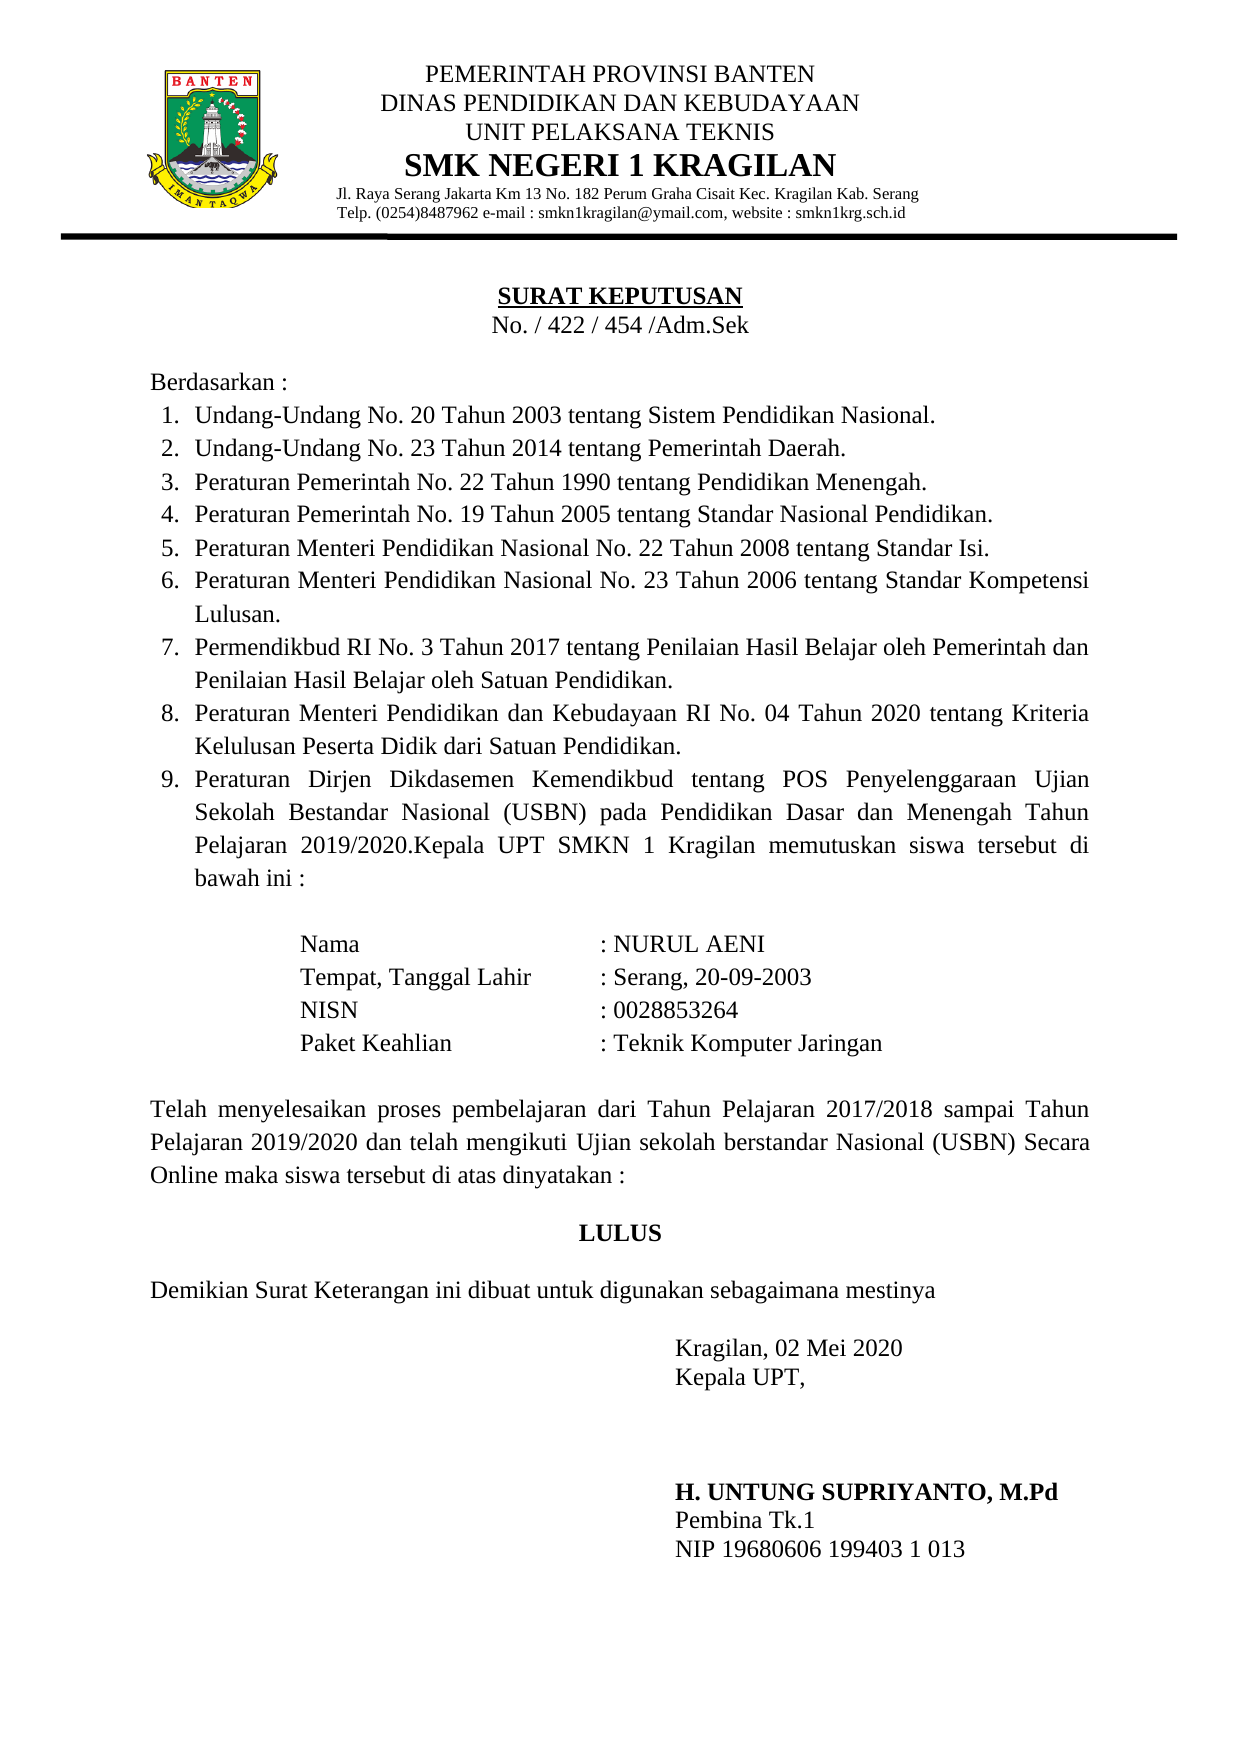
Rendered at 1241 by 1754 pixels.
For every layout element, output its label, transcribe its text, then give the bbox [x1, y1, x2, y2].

text NISN : 0028853264 [150, 995, 1090, 1024]
list Peraturan Pemerintah No. 22 Tahun 1990 tentang Pendidikan Menengah. [179, 467, 1090, 495]
text Berdasarkan : [150, 367, 1090, 396]
text Demikian Surat Keterangan ini dibuat untuk digunakan sebagaimana mestinya [150, 1276, 1090, 1304]
list Peraturan Menteri Pendidikan Nasional No. 22 Tahun 2008 tentang Standar Isi. [179, 533, 1090, 561]
list Peraturan Pemerintah No. 19 Tahun 2005 tentang Standar Nasional Pendidikan. [179, 499, 1090, 528]
list Peraturan Dirjen Dikdasemen Kemendikbud tentang POS Penyelenggaraan Ujian Sekolah Bestandar Nasional (USBN) pada Pendidikan Dasar dan Menengah Tahun Pelajaran 2019/2020.Kepala UPT SMKN 1 Kragilan memutuskan siswa tersebut di bawah ini : [179, 764, 1090, 892]
list Undang-Undang No. 23 Tahun 2014 tentang Pemerintah Daerah. [179, 433, 1090, 462]
list Undang-Undang No. 20 Tahun 2003 tentang Sistem Pendidikan Nasional. [179, 401, 1090, 429]
text SURAT KEPUTUSAN [150, 281, 1090, 310]
text NIP 19680606 199403 1 013 [150, 1534, 1090, 1563]
text Tempat, Tanggal Lahir : Serang, 20-09-2003 [150, 962, 1090, 991]
text Pembina Tk.1 [150, 1506, 1090, 1534]
text Nama : NURUL AENI [150, 929, 1090, 958]
list Permendikbud RI No. 3 Tahun 2017 tentang Penilaian Hasil Belajar oleh Pemerintah dan Penilaian Hasil Belajar oleh Satuan Pendidikan. [179, 632, 1090, 693]
text LULUS [150, 1218, 1090, 1247]
text Paket Keahlian : Teknik Komputer Jaringan [150, 1028, 1090, 1057]
list Peraturan Menteri Pendidikan dan Kebudayaan RI No. 04 Tahun 2020 tentang Kriteria Kelulusan Peserta Didik dari Satuan Pendidikan. [179, 698, 1090, 759]
text H. UNTUNG SUPRIYANTO, M.Pd [150, 1477, 1090, 1506]
text Kepala UPT, [150, 1362, 1090, 1391]
list Peraturan Menteri Pendidikan Nasional No. 23 Tahun 2006 tentang Standar Kompetensi Lulusan. [179, 566, 1090, 627]
text Kragilan, 02 Mei 2020 [150, 1333, 1090, 1362]
text No. / 422 / 454 /Adm.Sek [150, 310, 1090, 339]
text Telah menyelesaikan proses pembelajaran dari Tahun Pelajaran 2017/2018 sampai Tahun Pelajaran 2019/2020 dan telah mengikuti Ujian sekolah berstandar Nasional (USBN) Secara Online maka siswa tersebut di atas dinyatakan : [150, 1094, 1090, 1189]
picture [146, 70, 279, 208]
